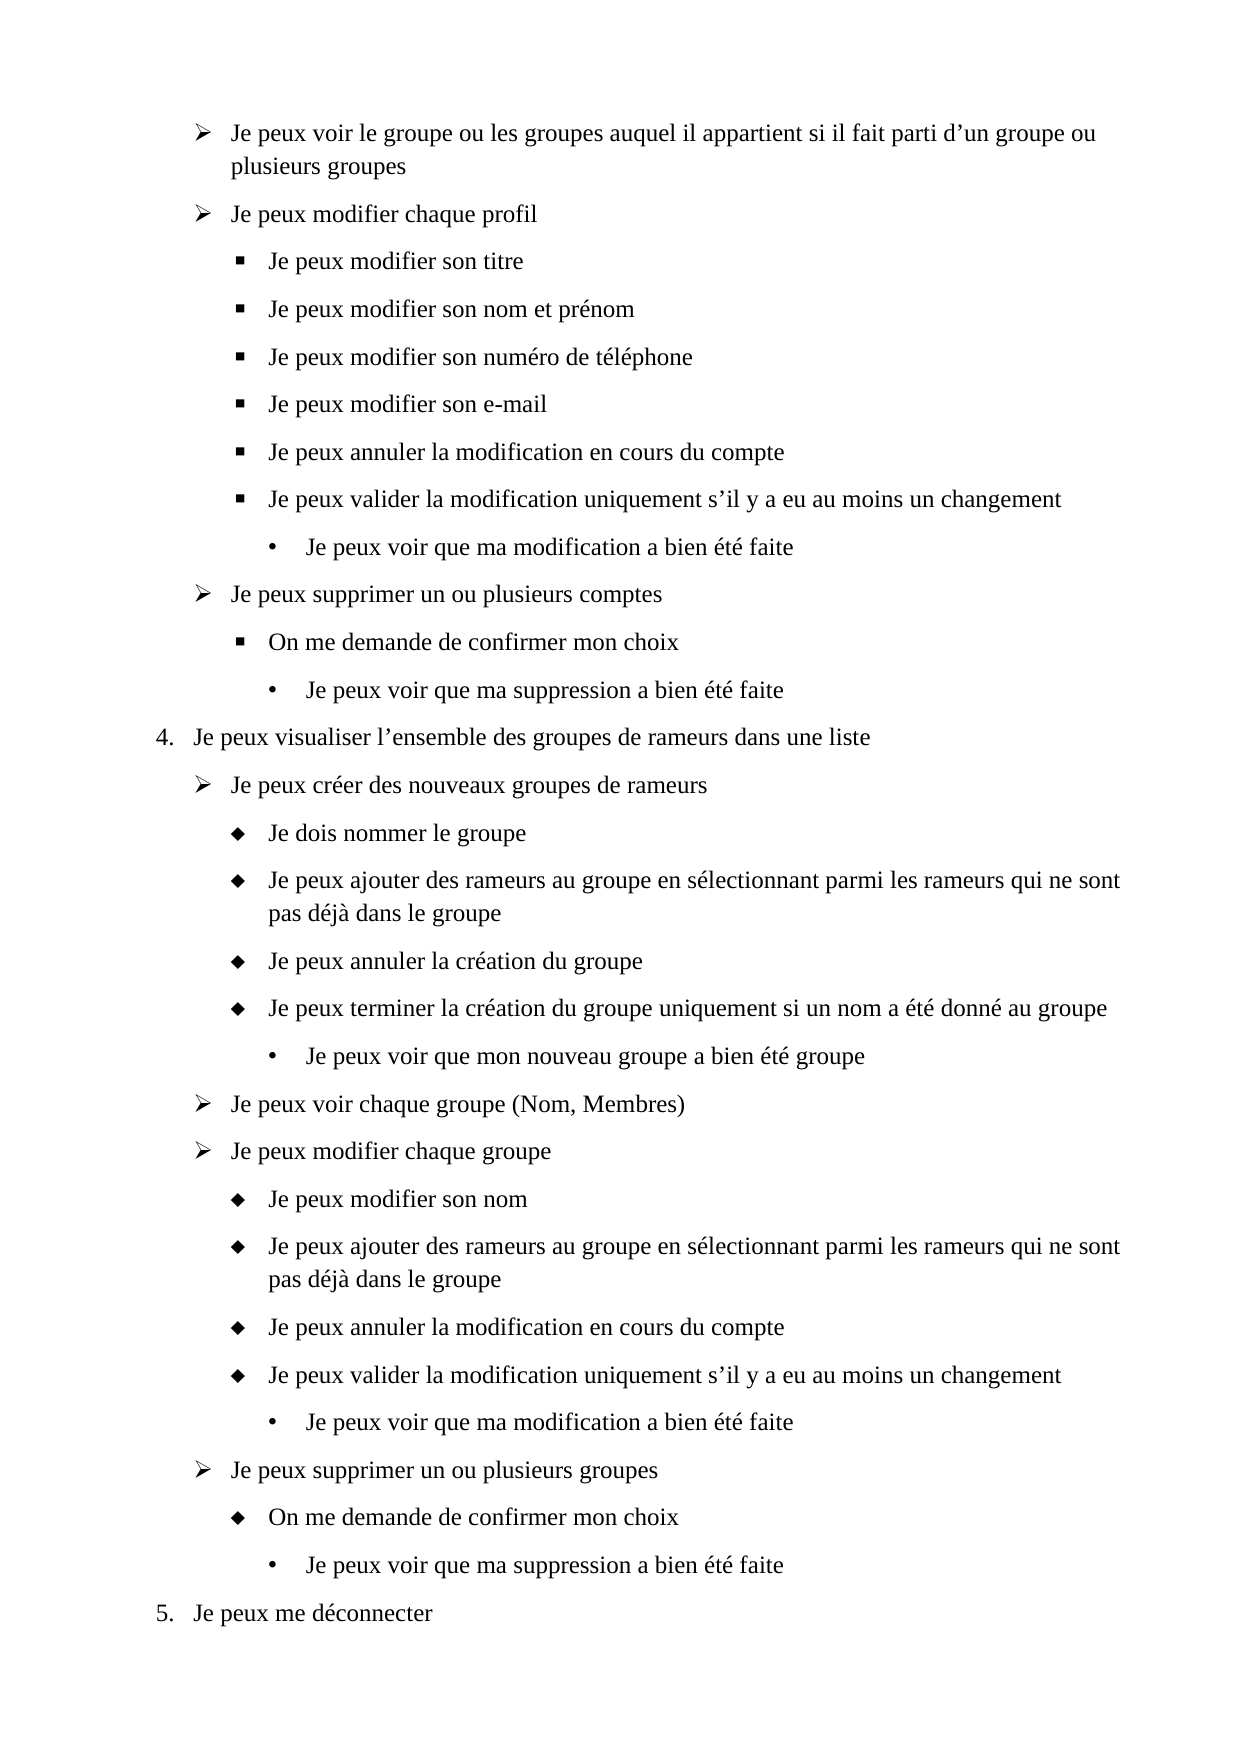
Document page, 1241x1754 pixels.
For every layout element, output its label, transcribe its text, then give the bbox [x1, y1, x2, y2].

list Je peux modifier chaque groupe [193, 1136, 1122, 1165]
list Je peux modifier son e-mail [231, 389, 1122, 418]
list Je peux valider la modification uniquement s’il y a eu au moins un changement [231, 484, 1122, 513]
list Je peux voir que mon nouveau groupe a bien été groupe [268, 1041, 1122, 1070]
list Je peux ajouter des rameurs au groupe en sélectionnant parmi les rameurs qui ne sont pas déjà dans le groupe [231, 1231, 1122, 1293]
list Je peux modifier chaque profil [193, 199, 1122, 227]
list Je peux modifier son titre [231, 246, 1122, 275]
list Je peux terminer la création du groupe uniquement si un nom a été donné au groupe [231, 993, 1122, 1022]
list Je peux voir chaque groupe (Nom, Membres) [193, 1089, 1122, 1117]
list Je peux créer des nouveaux groupes de rameurs [193, 770, 1122, 799]
list Je peux supprimer un ou plusieurs comptes [193, 579, 1122, 608]
list On me demande de confirmer mon choix [231, 1502, 1122, 1531]
list Je dois nommer le groupe [231, 818, 1122, 846]
list Je peux modifier son nom et prénom [231, 294, 1122, 323]
list Je peux voir que ma modification a bien été faite [268, 1407, 1122, 1436]
list Je peux valider la modification uniquement s’il y a eu au moins un changement [231, 1360, 1122, 1388]
list Je peux annuler la création du groupe [231, 946, 1122, 974]
list Je peux voir que ma suppression a bien été faite [268, 1550, 1122, 1579]
list Je peux modifier son numéro de téléphone [231, 342, 1122, 370]
list On me demande de confirmer mon choix [231, 627, 1122, 656]
list Je peux visualiser l’ensemble des groupes de rameurs dans une liste [156, 722, 1122, 751]
list Je peux supprimer un ou plusieurs groupes [193, 1455, 1122, 1484]
list Je peux me déconnecter [156, 1598, 1122, 1626]
list Je peux modifier son nom [231, 1184, 1122, 1213]
list Je peux voir que ma modification a bien été faite [268, 532, 1122, 561]
list Je peux voir que ma suppression a bien été faite [268, 675, 1122, 703]
list Je peux ajouter des rameurs au groupe en sélectionnant parmi les rameurs qui ne sont pas déjà dans le groupe [231, 865, 1122, 927]
list Je peux annuler la modification en cours du compte [231, 437, 1122, 466]
list Je peux annuler la modification en cours du compte [231, 1312, 1122, 1341]
list Je peux voir le groupe ou les groupes auquel il appartient si il fait parti d’un groupe ou plusieurs groupes [193, 118, 1122, 180]
